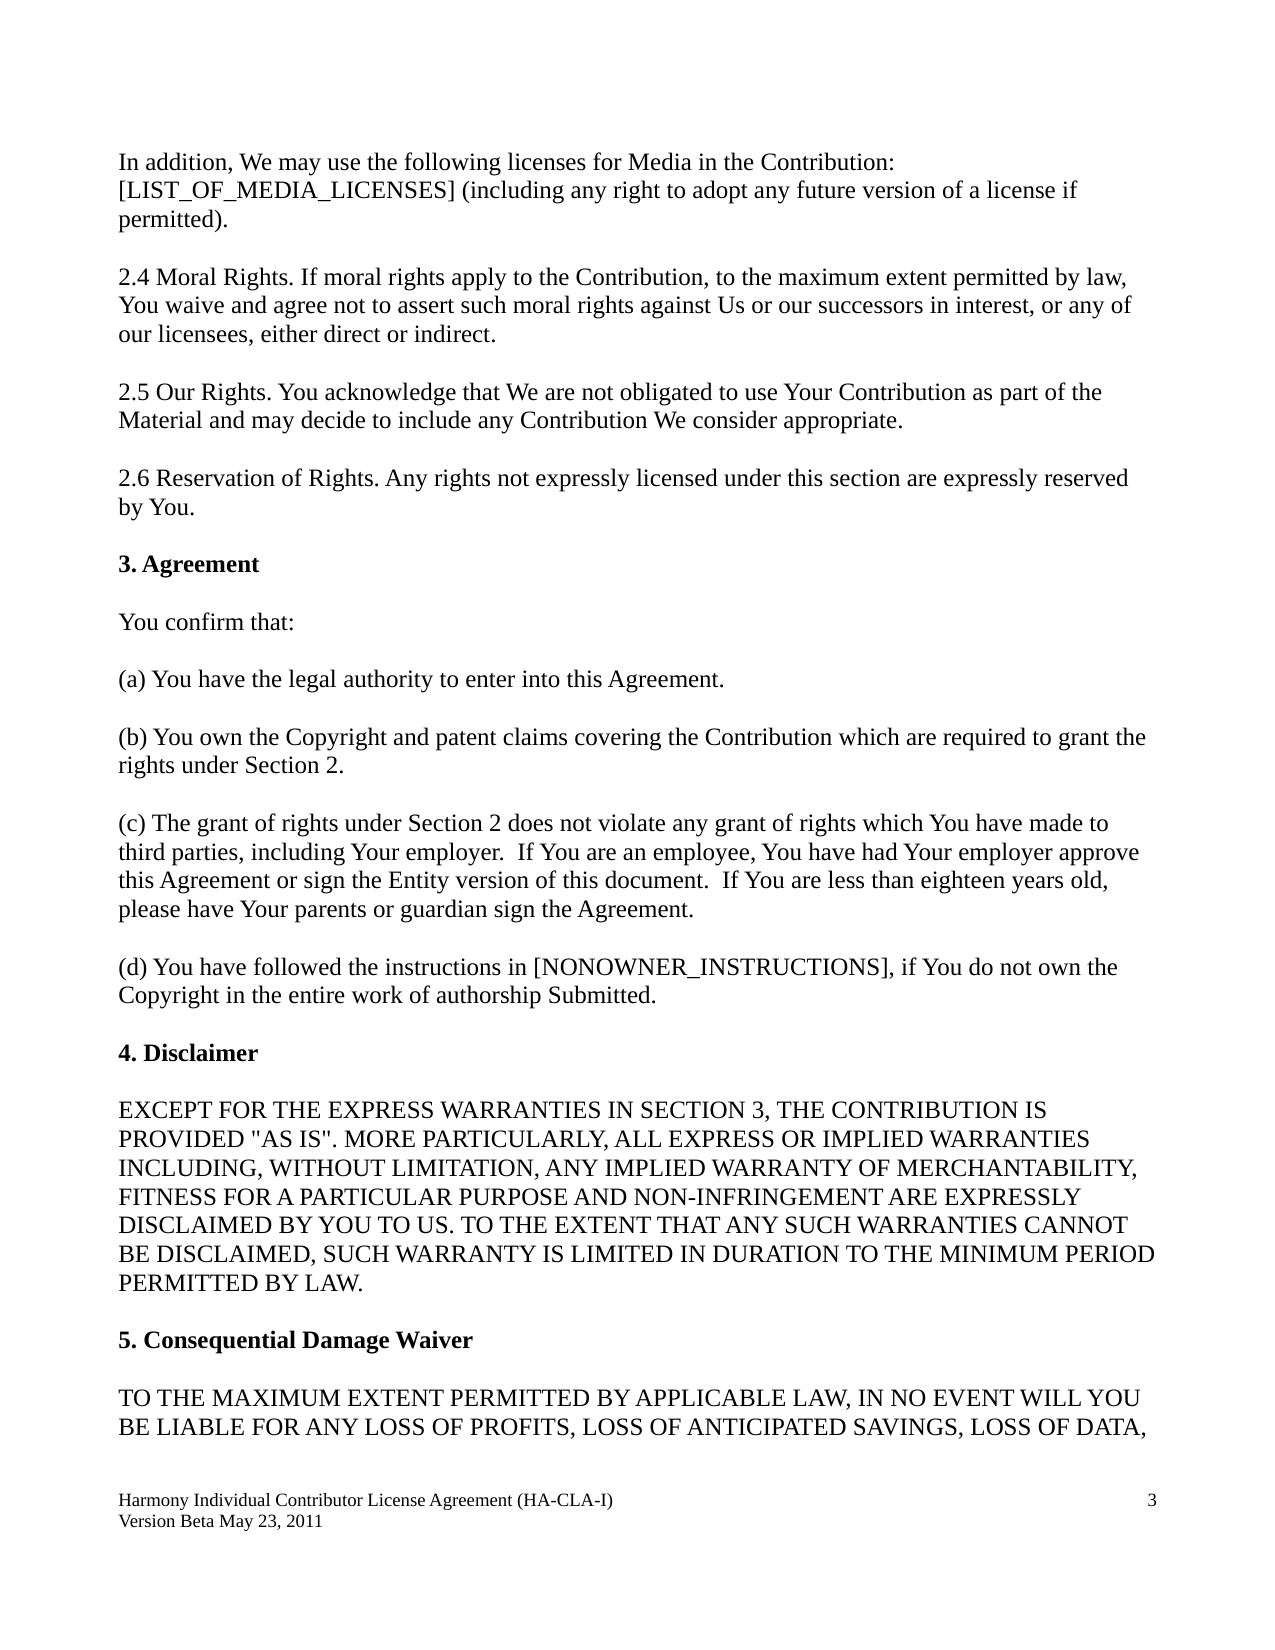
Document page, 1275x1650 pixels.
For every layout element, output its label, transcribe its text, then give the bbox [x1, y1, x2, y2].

text 2.6 Reservation of Rights. Any rights not expressly licensed under this section are expressly reserved by You. [118, 463, 1157, 521]
text (a) You have the legal authority to enter into this Agreement. [118, 664, 1157, 693]
text 2.4 Moral Rights. If moral rights apply to the Contribution, to the maximum extent permitted by law, You waive and agree not to assert such moral rights against Us or our successors in interest, or any of our licensees, either direct or indirect. [118, 262, 1157, 348]
text You confirm that: [118, 607, 1157, 636]
text TO THE MAXIMUM EXTENT PERMITTED BY APPLICABLE LAW, IN NO EVENT WILL YOU BE LIABLE FOR ANY LOSS OF PROFITS, LOSS OF ANTICIPATED SAVINGS, LOSS OF DATA, [118, 1383, 1157, 1441]
text 3. Agreement [118, 549, 1157, 578]
text EXCEPT FOR THE EXPRESS WARRANTIES IN SECTION 3, THE CONTRIBUTION IS PROVIDED "AS IS". MORE PARTICULARLY, ALL EXPRESS OR IMPLIED WARRANTIES INCLUDING, WITHOUT LIMITATION, ANY IMPLIED WARRANTY OF MERCHANTABILITY, FITNESS FOR A PARTICULAR PURPOSE AND NON-INFRINGEMENT ARE EXPRESSLY DISCLAIMED BY YOU TO US. TO THE EXTENT THAT ANY SUCH WARRANTIES CANNOT BE DISCLAIMED, SUCH WARRANTY IS LIMITED IN DURATION TO THE MINIMUM PERIOD PERMITTED BY LAW. [118, 1096, 1157, 1297]
text 5. Consequential Damage Waiver [118, 1326, 1157, 1354]
text (b) You own the Copyright and patent claims covering the Contribution which are required to grant the rights under Section 2. [118, 722, 1157, 779]
text (c) The grant of rights under Section 2 does not violate any grant of rights which You have made to third parties, including Your employer. If You are an employee, You have had Your employer approve this Agreement or sign the Entity version of this document. If You are less than eighteen years old, please have Your parents or guardian sign the Agreement. [118, 808, 1157, 923]
text (d) You have followed the instructions in [NONOWNER_INSTRUCTIONS], if You do not own the Copyright in the entire work of authorship Submitted. [118, 952, 1157, 1009]
text 2.5 Our Rights. You acknowledge that We are not obligated to use Your Contribution as part of the Material and may decide to include any Contribution We consider appropriate. [118, 377, 1157, 434]
text In addition, We may use the following licenses for Media in the Contribution: [LIST_OF_MEDIA_LICENSES] (including any right to adopt any future version of a license if permitted). [118, 147, 1157, 233]
text 4. Disclaimer [118, 1038, 1157, 1067]
